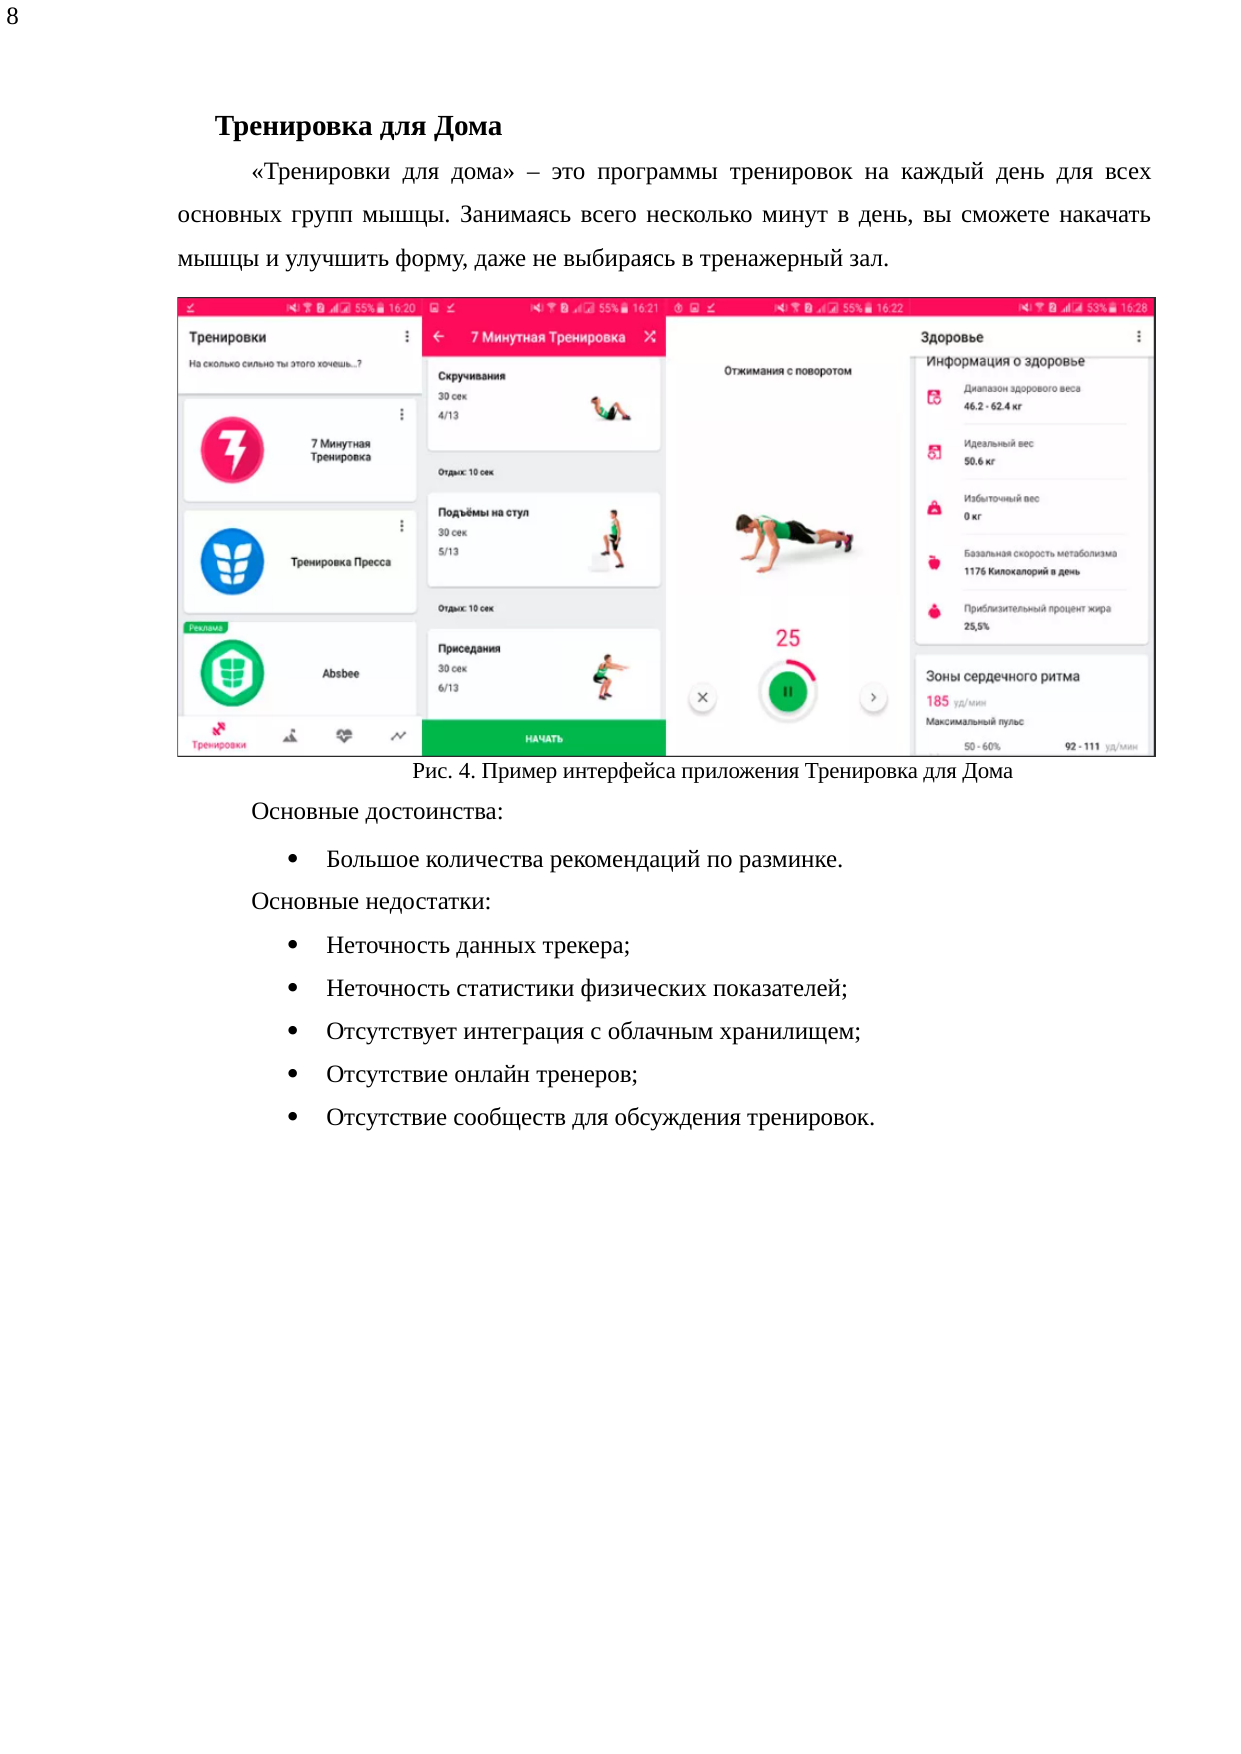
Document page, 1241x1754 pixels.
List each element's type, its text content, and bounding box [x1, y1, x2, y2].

text «Тренировки для дома» – это программы тренировок на каждый день для всех основных групп мышцы. Занимаясь всего несколько минут в день, вы сможете накачать мышцы и улучшить форму, даже не выбираясь в тренажерный зал. [177, 156, 1152, 271]
text Рис. 4. Пример интерфейса приложения Тренировка для Дома [412, 295, 1163, 783]
subtitle Тренировка для Дома [214, 108, 1163, 142]
list Большое количества рекомендаций по разминке. [288, 844, 1163, 872]
text Основные достоинства: [251, 796, 1163, 825]
list Отсутствие сообществ для обсуждения тренировок. [288, 1102, 1163, 1130]
list Неточность данных трекера; [288, 930, 1163, 958]
picture [177, 297, 1156, 757]
list Отсутствие онлайн тренеров; [288, 1059, 1163, 1087]
list Неточность статистики физических показателей; [288, 973, 1163, 1001]
list Отсутствует интеграция с облачным хранилищем; [288, 1016, 1163, 1044]
list Основные недостатки: [251, 886, 728, 915]
